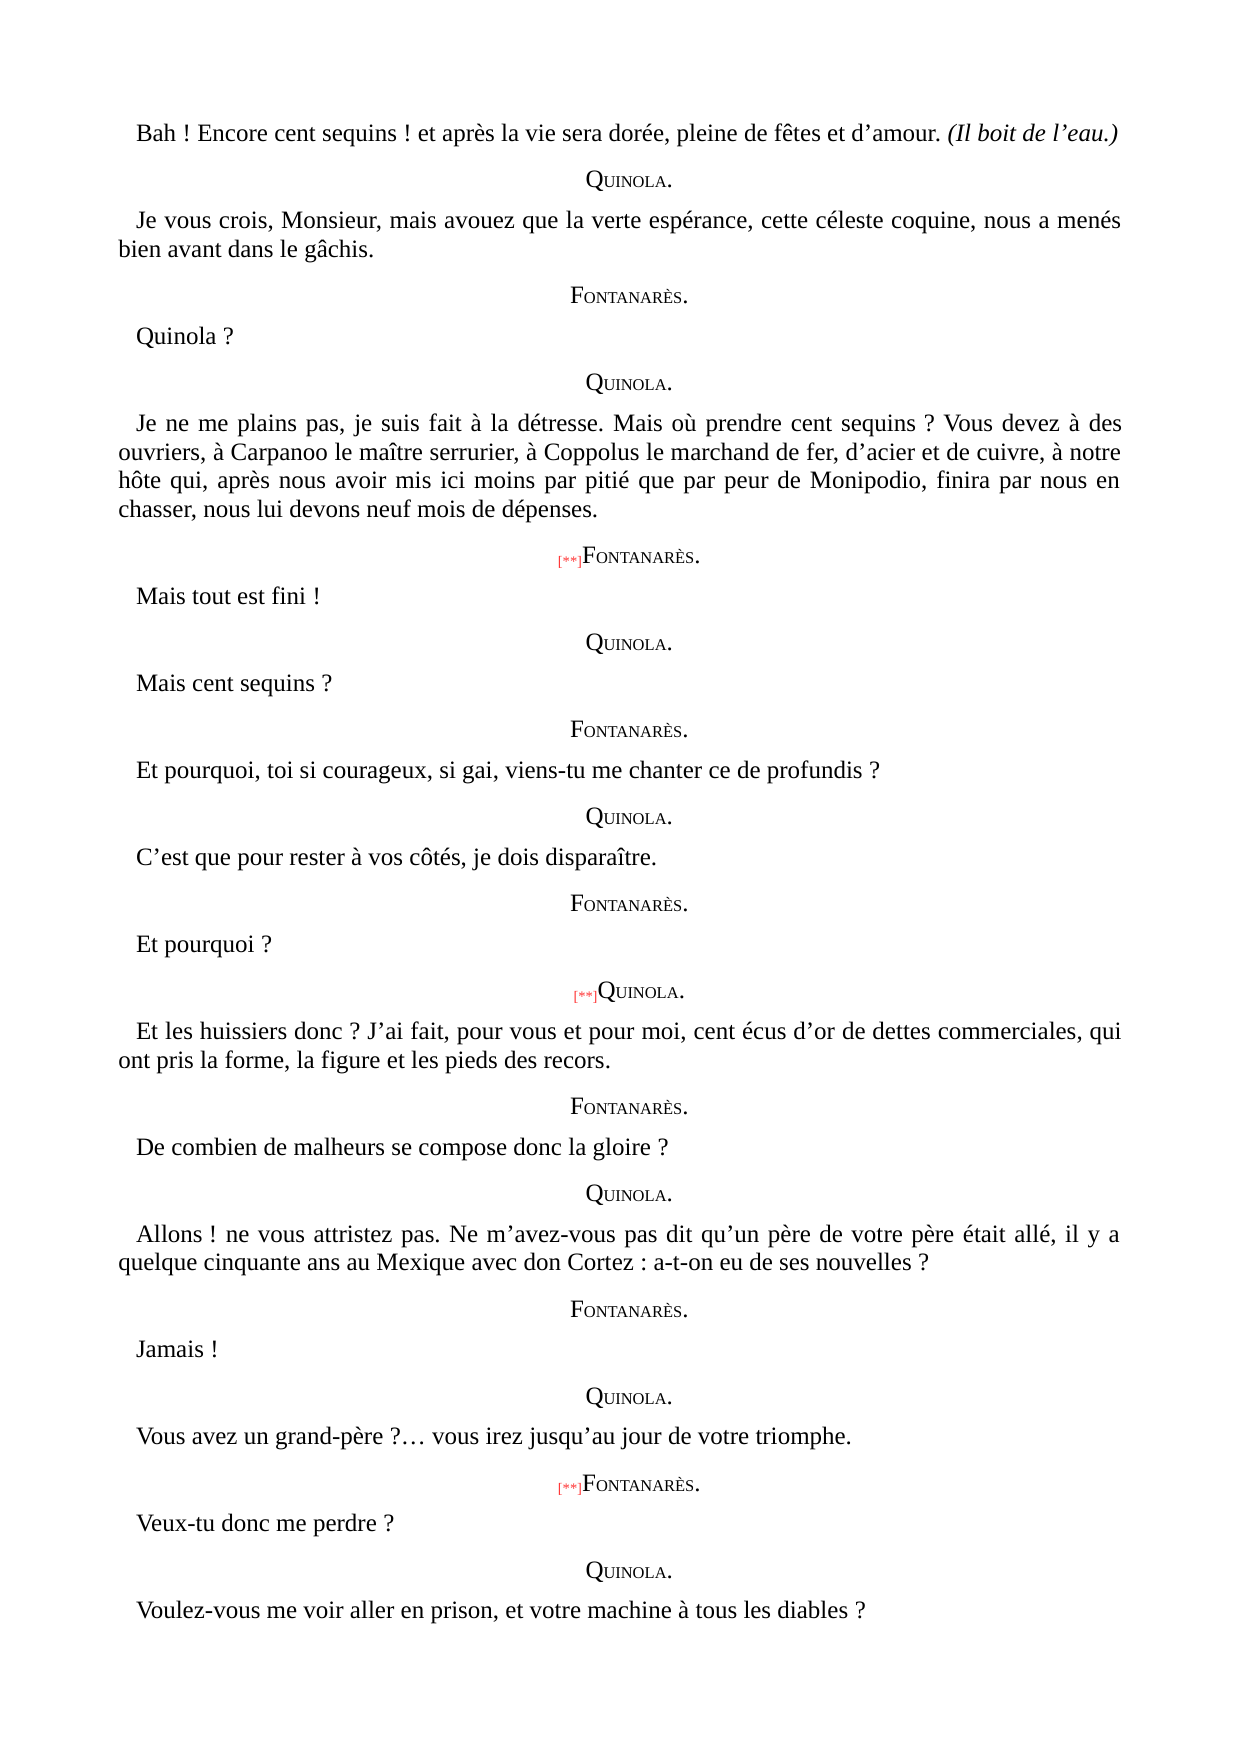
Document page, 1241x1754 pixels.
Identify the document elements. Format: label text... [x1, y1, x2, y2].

text Quinola ? [118, 321, 1122, 349]
text Quinola. [118, 1555, 1122, 1583]
text C’est que pour rester à vos côtés, je dois disparaître. [118, 842, 1122, 871]
text [**]Fontanarès. [118, 541, 1122, 569]
text Fontanarès. [118, 1294, 1122, 1323]
text Quinola. [118, 1178, 1122, 1207]
text Je vous crois, Monsieur, mais avouez que la verte espérance, cette céleste coquine, nous a menés bien avant dans le gâchis. [118, 205, 1122, 263]
text Mais cent sequins ? [118, 668, 1122, 697]
text Allons ! ne vous attristez pas. Ne m’avez-vous pas dit qu’un père de votre père était allé, il y a quelque cinquante ans au Mexique avec don Cortez : a-t-on eu de ses nouvelles ? [118, 1219, 1122, 1276]
text Quinola. [118, 801, 1122, 830]
text Quinola. [118, 367, 1122, 396]
text Fontanarès. [118, 280, 1122, 309]
text Vous avez un grand-père ?… vous irez jusqu’au jour de votre triomphe. [118, 1421, 1122, 1450]
text [**]Quinola. [118, 975, 1122, 1004]
text [**]Fontanarès. [118, 1468, 1122, 1497]
text Et pourquoi ? [118, 929, 1122, 958]
text Et les huissiers donc ? J’ai fait, pour vous et pour moi, cent écus d’or de dettes commerciales, qui ont pris la forme, la figure et les pieds des recors. [118, 1016, 1122, 1073]
text Veux-tu donc me perdre ? [118, 1508, 1122, 1537]
text Quinola. [118, 1381, 1122, 1409]
text Mais tout est fini ! [118, 581, 1122, 610]
text Jamais ! [118, 1334, 1122, 1363]
text Bah ! Encore cent sequins ! et après la vie sera dorée, pleine de fêtes et d’amour. (Il boit de l’eau.) [118, 118, 1122, 147]
text Et pourquoi, toi si courageux, si gai, viens-tu me chanter ce de profundis ? [118, 755, 1122, 784]
text Je ne me plains pas, je suis fait à la détresse. Mais où prendre cent sequins ? Vous devez à des ouvriers, à Carpanoo le maître serrurier, à Coppolus le marchand de fer, d’acier et de cuivre, à notre hôte qui, après nous avoir mis ici moins par pitié que par peur de Monipodio, finira par nous en chasser, nous lui devons neuf mois de dépenses. [118, 408, 1122, 523]
text Fontanarès. [118, 714, 1122, 743]
text Quinola. [118, 164, 1122, 193]
text Fontanarès. [118, 1091, 1122, 1120]
text Quinola. [118, 627, 1122, 656]
text De combien de malheurs se compose donc la gloire ? [118, 1132, 1122, 1160]
text Fontanarès. [118, 888, 1122, 917]
text Voulez-vous me voir aller en prison, et votre machine à tous les diables ? [118, 1595, 1122, 1624]
